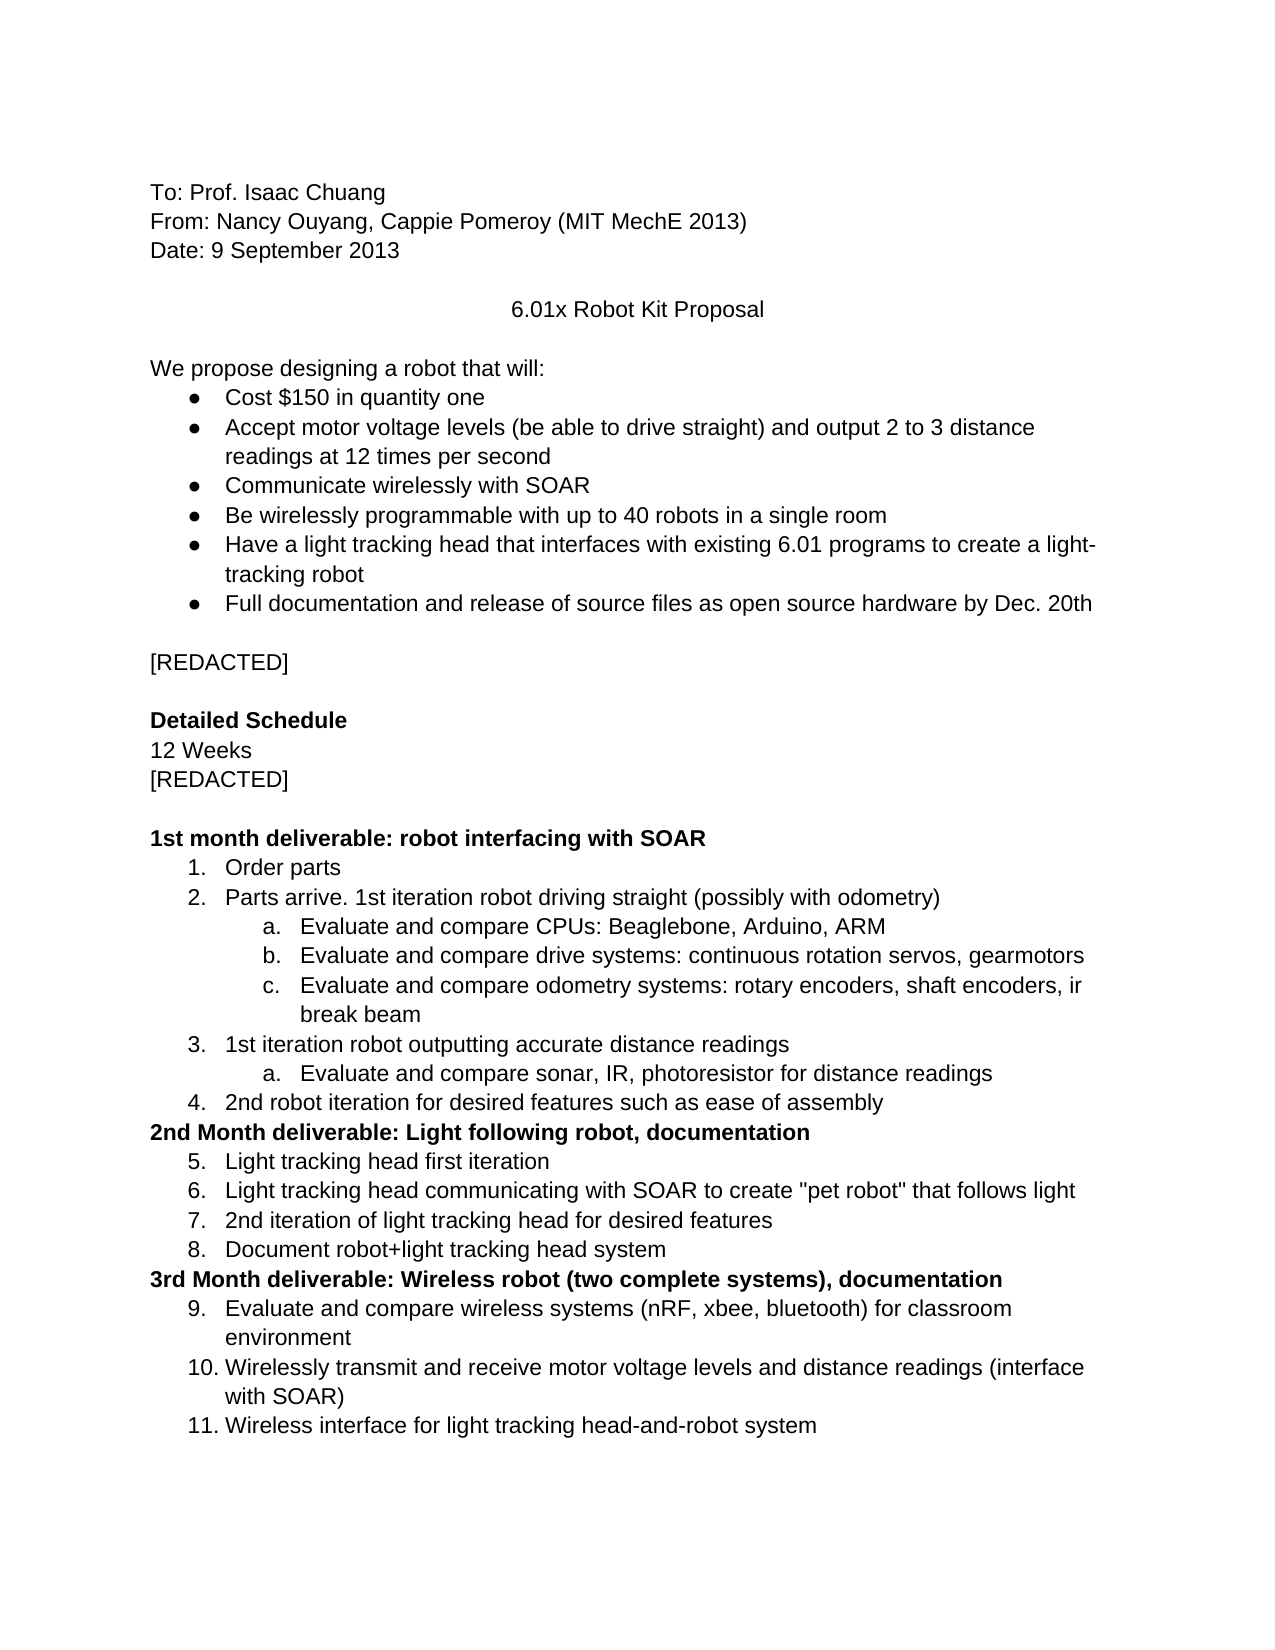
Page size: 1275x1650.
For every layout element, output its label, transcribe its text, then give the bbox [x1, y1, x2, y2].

list Evaluate and compare wireless systems (nRF, xbee, bluetooth) for classroom environment [187, 1296, 1125, 1351]
text 12 Weeks [150, 737, 1125, 763]
list Evaluate and compare odometry systems: rotary encoders, shaft encoders, ir break beam [262, 972, 1125, 1027]
list Wirelessly transmit and receive motor voltage levels and distance readings (interface with SOAR) [187, 1354, 1125, 1409]
list Evaluate and compare sonar, IR, photoresistor for distance readings [262, 1061, 1125, 1086]
list Accept motor voltage levels (be able to drive straight) and output 2 to 3 distance readings at 12 times per second [187, 414, 1125, 469]
list Communicate wirelessly with SOAR [187, 473, 1125, 499]
list Wireless interface for light tracking head-and-robot system [187, 1413, 1125, 1439]
text 6.01x Robot Kit Proposal [150, 297, 1125, 322]
list Evaluate and compare CPUs: Beaglebone, Arduino, ARM [262, 914, 1125, 939]
list Full documentation and release of source files as open source hardware by Dec. 20th [187, 591, 1125, 616]
list 2nd robot iteration for desired features such as ease of assembly [187, 1090, 1125, 1116]
list Evaluate and compare drive systems: continuous rotation servos, gearmotors [262, 943, 1125, 969]
text Date: 9 September 2013 [150, 238, 1125, 264]
list Be wirelessly programmable with up to 40 robots in a single room [187, 502, 1125, 528]
list 1st iteration robot outputting accurate distance readings [187, 1031, 1125, 1057]
list Light tracking head communicating with SOAR to create "pet robot" that follows light [187, 1178, 1125, 1204]
text [REDACTED] [150, 767, 1125, 792]
text 1st month deliverable: robot interfacing with SOAR [150, 826, 1125, 851]
text From: Nancy Ouyang, Cappie Pomeroy (MIT MechE 2013) [150, 209, 1125, 234]
text We propose designing a robot that will: [150, 356, 1125, 381]
text To: Prof. Isaac Chuang [150, 179, 1125, 205]
text [REDACTED] [150, 649, 1125, 675]
list 2nd iteration of light tracking head for desired features [187, 1207, 1125, 1233]
text 2nd Month deliverable: Light following robot, documentation [150, 1119, 1125, 1145]
list Order parts [187, 855, 1125, 881]
list Cost $150 in quantity one [187, 385, 1125, 411]
list Parts arrive. 1st iteration robot driving straight (possibly with odometry) [187, 884, 1125, 910]
list Have a light tracking head that interfaces with existing 6.01 programs to create a light-tracking robot [187, 532, 1125, 587]
list Light tracking head first iteration [187, 1149, 1125, 1174]
text 3rd Month deliverable: Wireless robot (two complete systems), documentation [150, 1266, 1125, 1292]
text Detailed Schedule [150, 708, 1125, 734]
list Document robot+light tracking head system [187, 1237, 1125, 1262]
